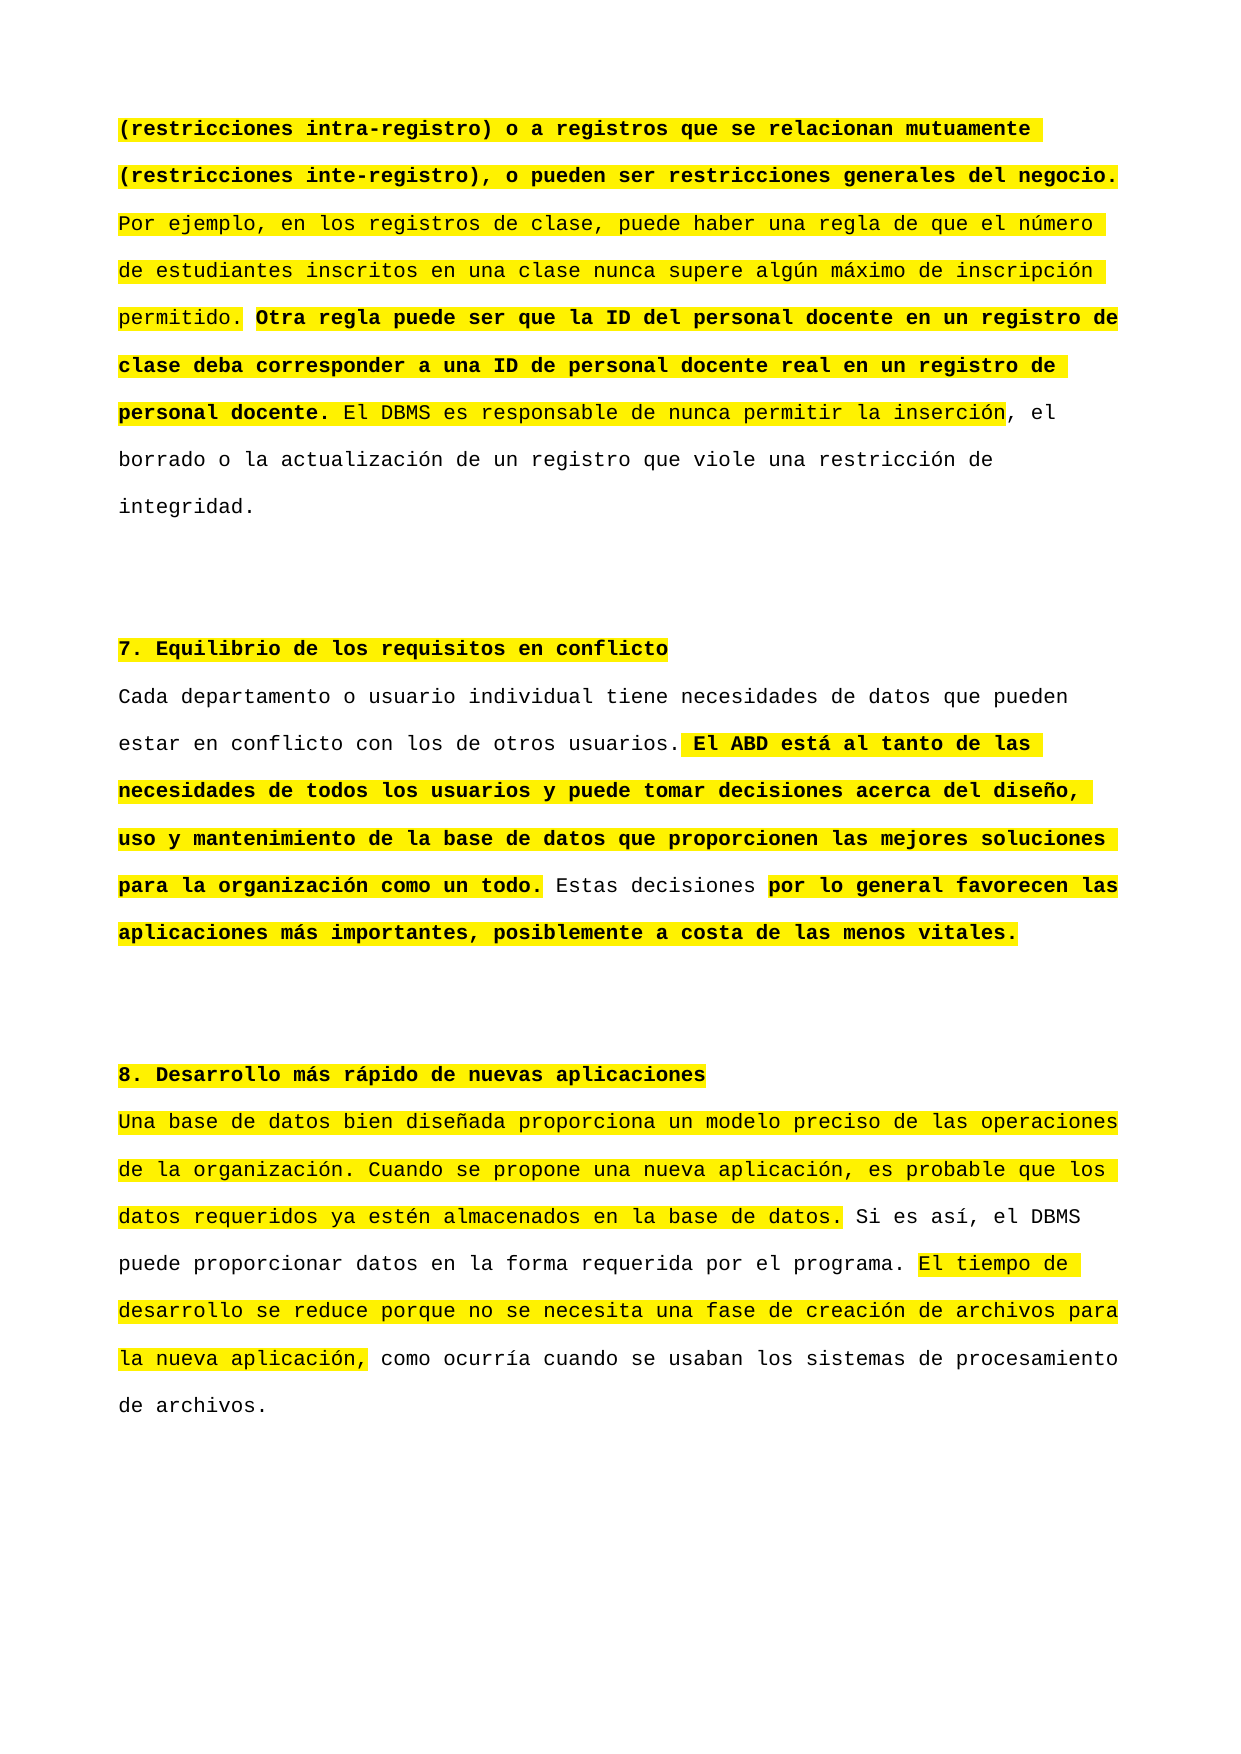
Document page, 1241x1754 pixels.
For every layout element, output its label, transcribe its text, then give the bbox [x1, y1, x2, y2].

text Cada departamento o usuario individual tiene necesidades de datos que pueden estar en conflicto con los de otros usuarios. El ABD está al tanto de las necesidades de todos los usuarios y puede tomar decisiones acerca del diseño, uso y mantenimiento de la base de datos que proporcionen las mejores soluciones para la organización como un todo. Estas decisiones por lo general favorecen las aplicaciones más importantes, posiblemente a costa de las menos vitales. [118, 686, 1122, 946]
text Una base de datos bien diseñada proporciona un modelo preciso de las operaciones de la organización. Cuando se propone una nueva aplicación, es probable que los datos requeridos ya estén almacenados en la base de datos. Si es así, el DBMS puede proporcionar datos en la forma requerida por el programa. El tiempo de desarrollo se reduce porque no se necesita una fase de creación de archivos para la nueva aplicación, como ocurría cuando se usaban los sistemas de procesamiento de archivos. [118, 1111, 1122, 1419]
text 7. Equilibrio de los requisitos en conflicto [118, 638, 1122, 662]
text 8. Desarrollo más rápido de nuevas aplicaciones [118, 1064, 1122, 1088]
text (restricciones intra-registro) o a registros que se relacionan mutuamente (restricciones inte-registro), o pueden ser restricciones generales del negocio. Por ejemplo, en los registros de clase, puede haber una regla de que el número de estudiantes inscritos en una clase nunca supere algún máximo de inscripción permitido. Otra regla puede ser que la ID del personal docente en un registro de clase deba corresponder a una ID de personal docente real en un registro de personal docente. El DBMS es responsable de nunca permitir la inserción, el borrado o la actualización de un registro que viole una restricción de integridad. [118, 118, 1122, 520]
